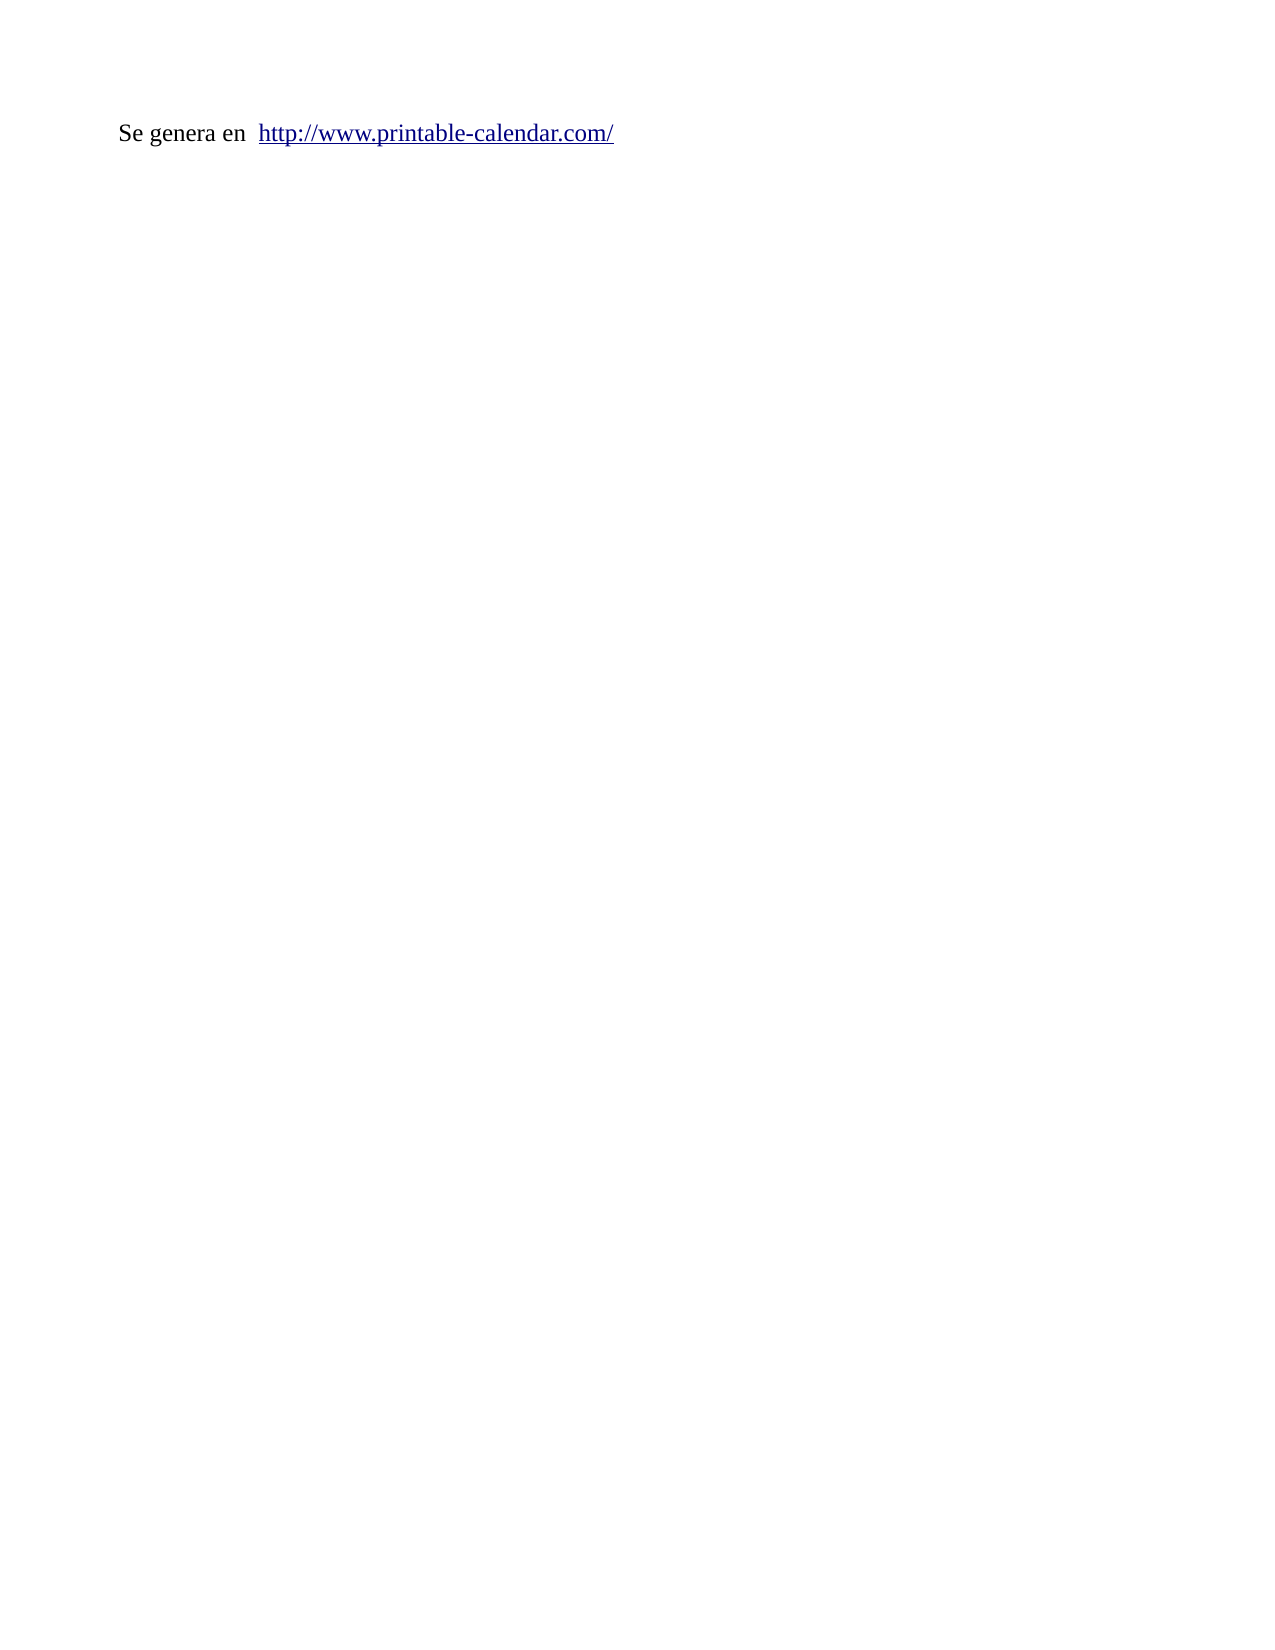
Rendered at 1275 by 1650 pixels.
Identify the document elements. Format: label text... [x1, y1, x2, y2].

text Se genera en http://www.printable-calendar.com/ [118, 118, 1157, 147]
